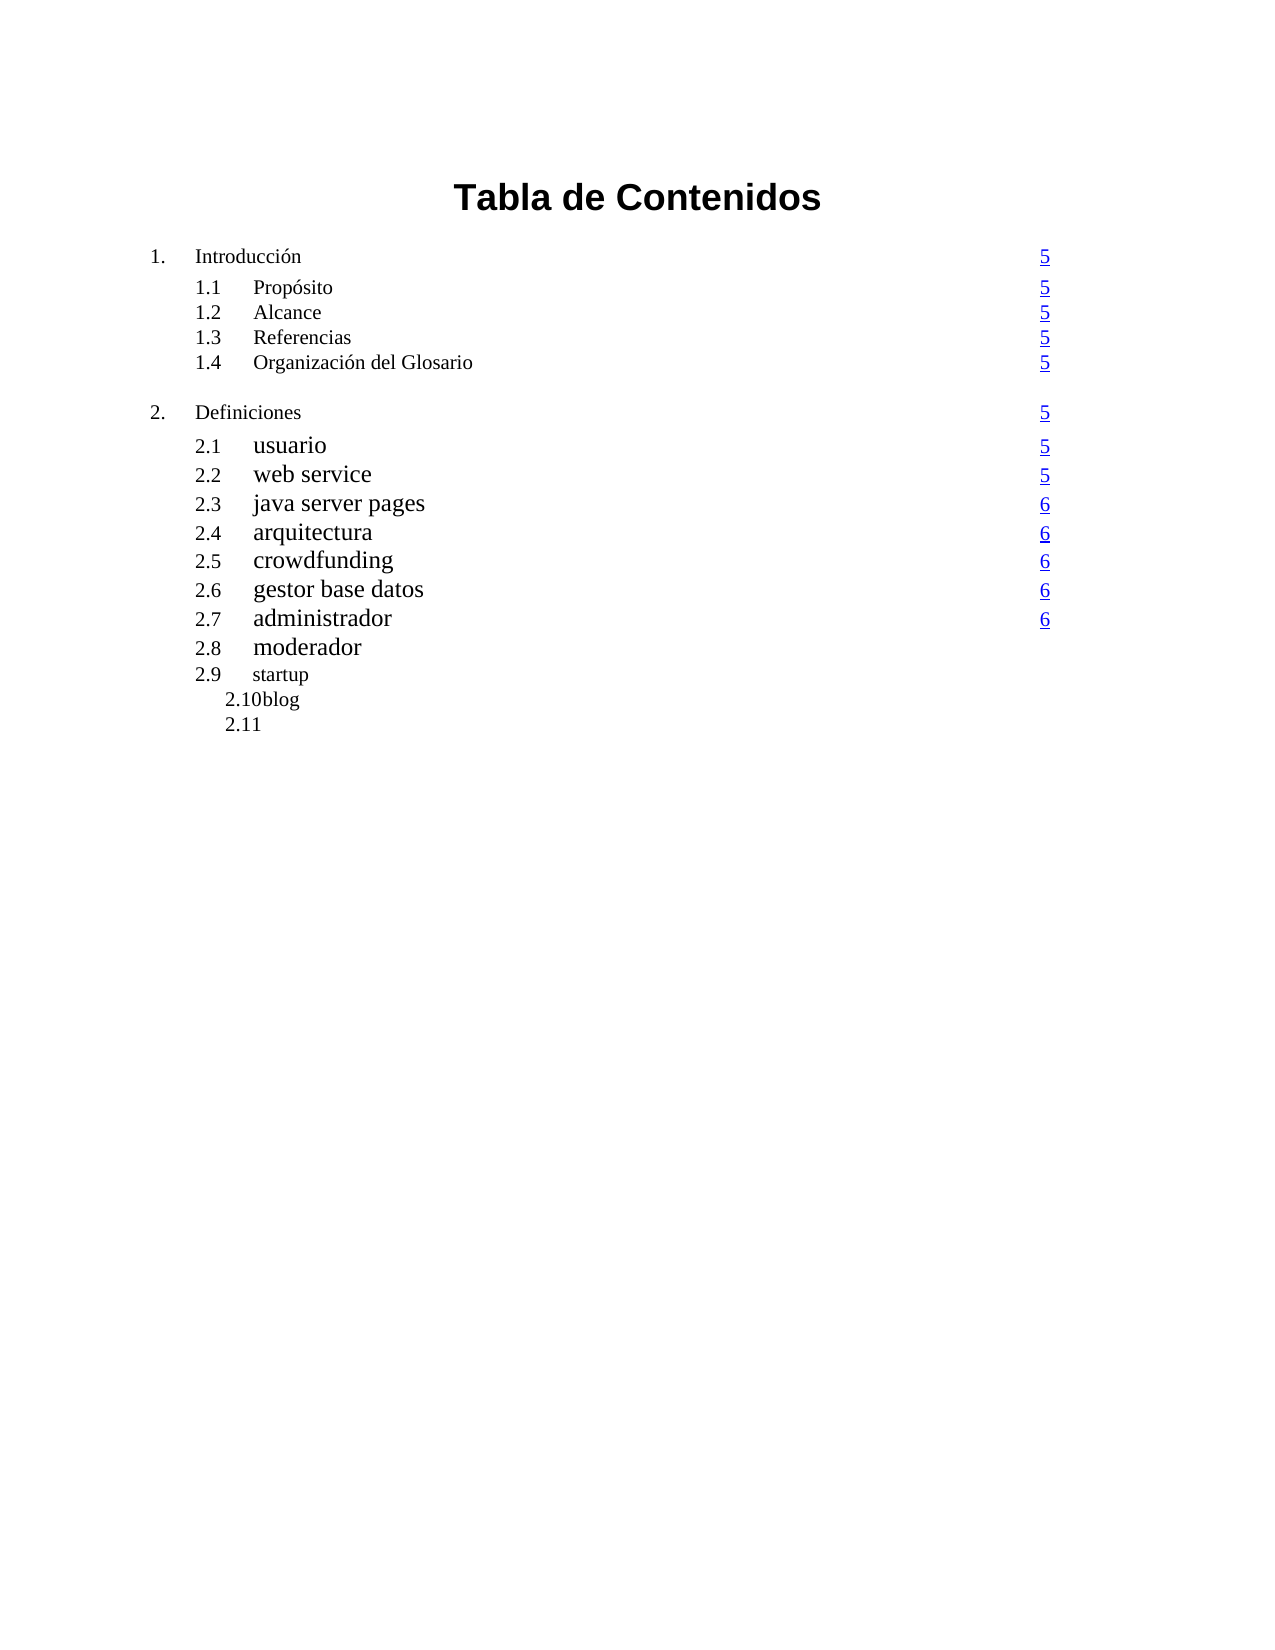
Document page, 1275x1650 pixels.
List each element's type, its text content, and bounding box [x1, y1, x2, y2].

text 1. Introducción 5 [150, 243, 1050, 268]
text 1.4 Organización del Glosario 5 [195, 349, 1050, 374]
text 2.6 gestor base datos 6 [195, 574, 1050, 603]
title Tabla de Contenidos [150, 175, 1125, 218]
text 1.1 Propósito 5 [195, 274, 1050, 299]
text 2.2 web service 5 [195, 459, 1050, 488]
text 2.8 moderador [195, 632, 1050, 661]
text 2.7 administrador 6 [195, 603, 1050, 632]
text 1.2 Alcance 5 [195, 299, 1050, 324]
text 1.3 Referencias 5 [195, 324, 1050, 349]
text 2.1 usuario 5 [195, 431, 1050, 459]
list blog [225, 686, 1125, 711]
text 2.4 arquitectura 6 [195, 517, 1050, 546]
text 2.5 crowdfunding 6 [195, 546, 1050, 574]
text 2. Definiciones 5 [150, 399, 1050, 424]
text 2.3 java server pages 6 [195, 488, 1050, 517]
text 2.9 startup [195, 661, 1050, 686]
